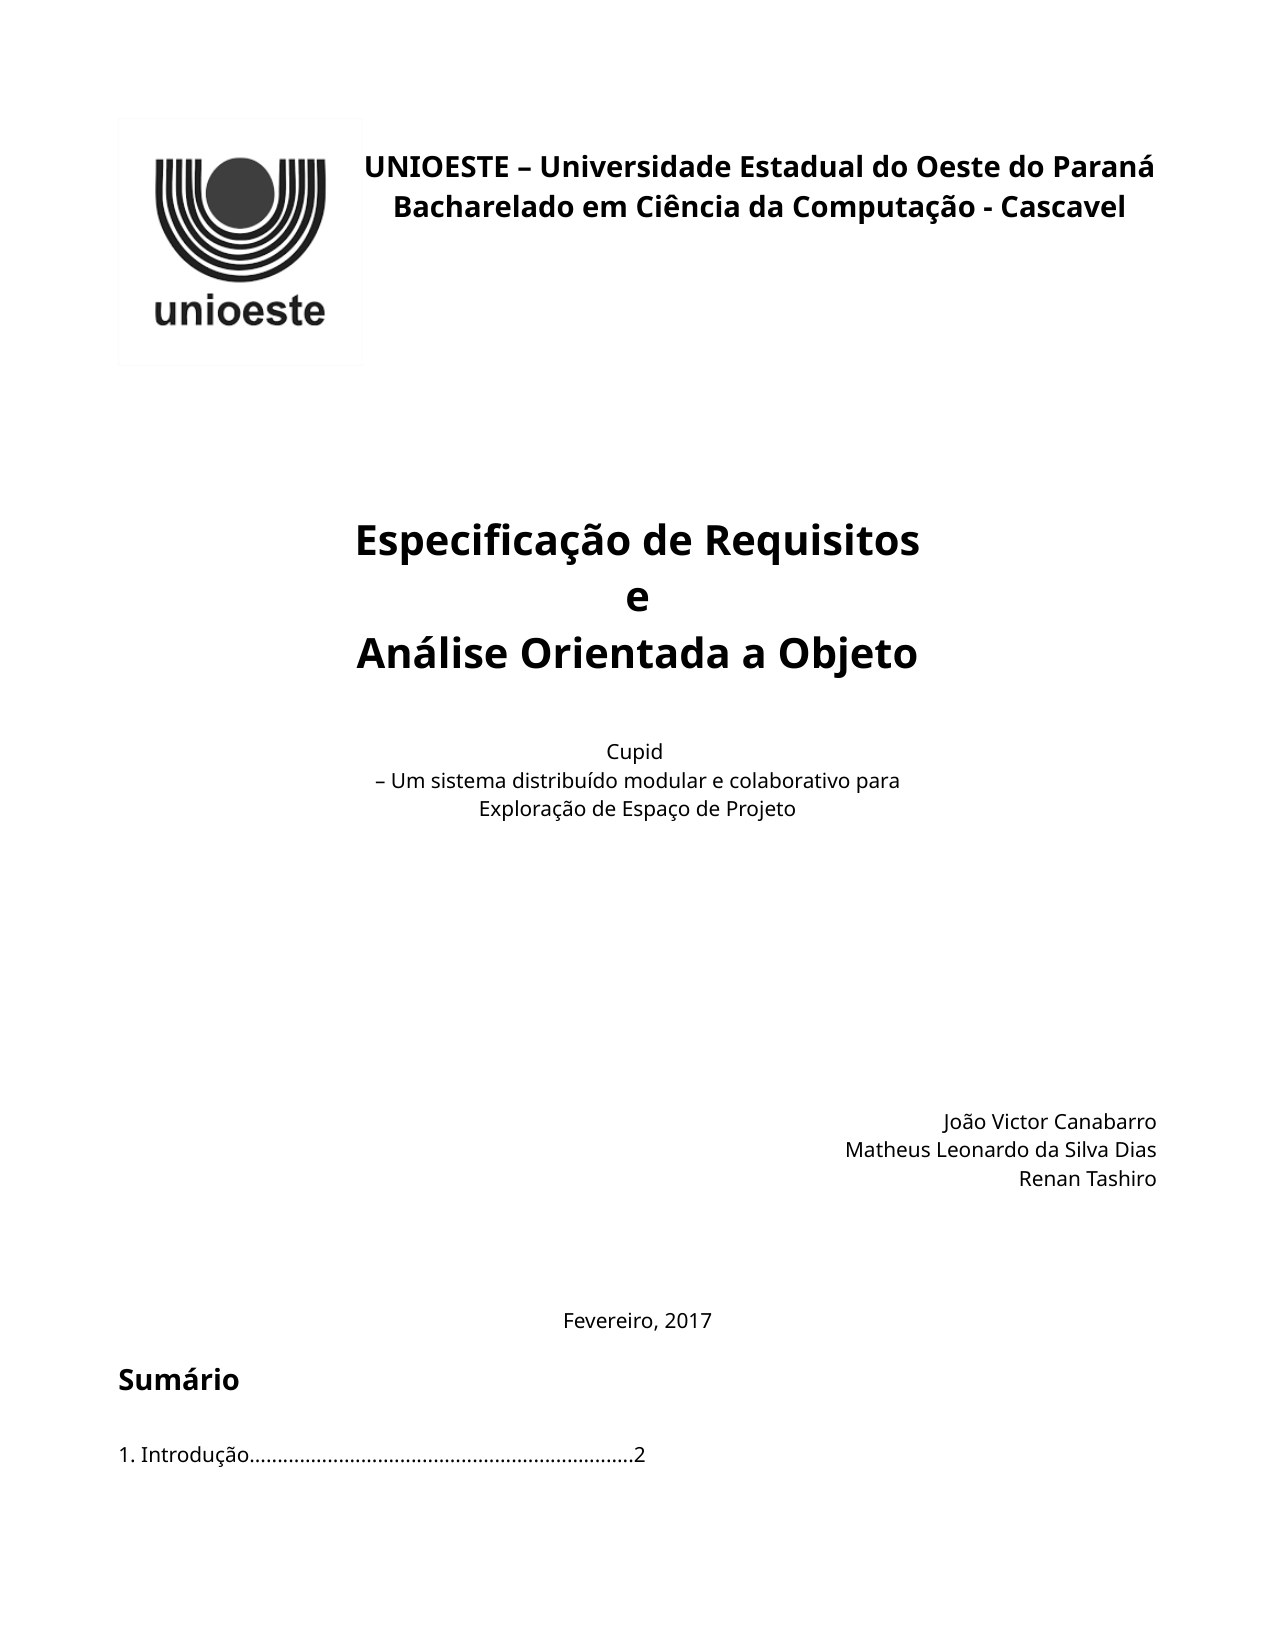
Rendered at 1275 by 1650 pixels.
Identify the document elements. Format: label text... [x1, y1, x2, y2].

text Cupid [118, 737, 1157, 766]
text e [118, 567, 1157, 624]
text UNIOESTE – Universidade Estadual do Oeste do Paraná [363, 147, 1157, 186]
text Especificação de Requisitos [118, 510, 1157, 567]
text João Victor Canabarro [118, 1107, 1157, 1136]
title Sumário [118, 1359, 1157, 1399]
text 1. Introdução.....................................................................2 [118, 1440, 1157, 1469]
picture [118, 118, 363, 366]
text – Um sistema distribuído modular e colaborativo para [118, 766, 1157, 794]
text Fevereiro, 2017 [118, 1306, 1157, 1334]
text Exploração de Espaço de Projeto [118, 794, 1157, 823]
text Bacharelado em Ciência da Computação - Cascavel [363, 186, 1157, 226]
text Matheus Leonardo da Silva Dias [118, 1136, 1157, 1164]
text Renan Tashiro [118, 1164, 1157, 1192]
text Análise Orientada a Objeto [118, 624, 1157, 681]
